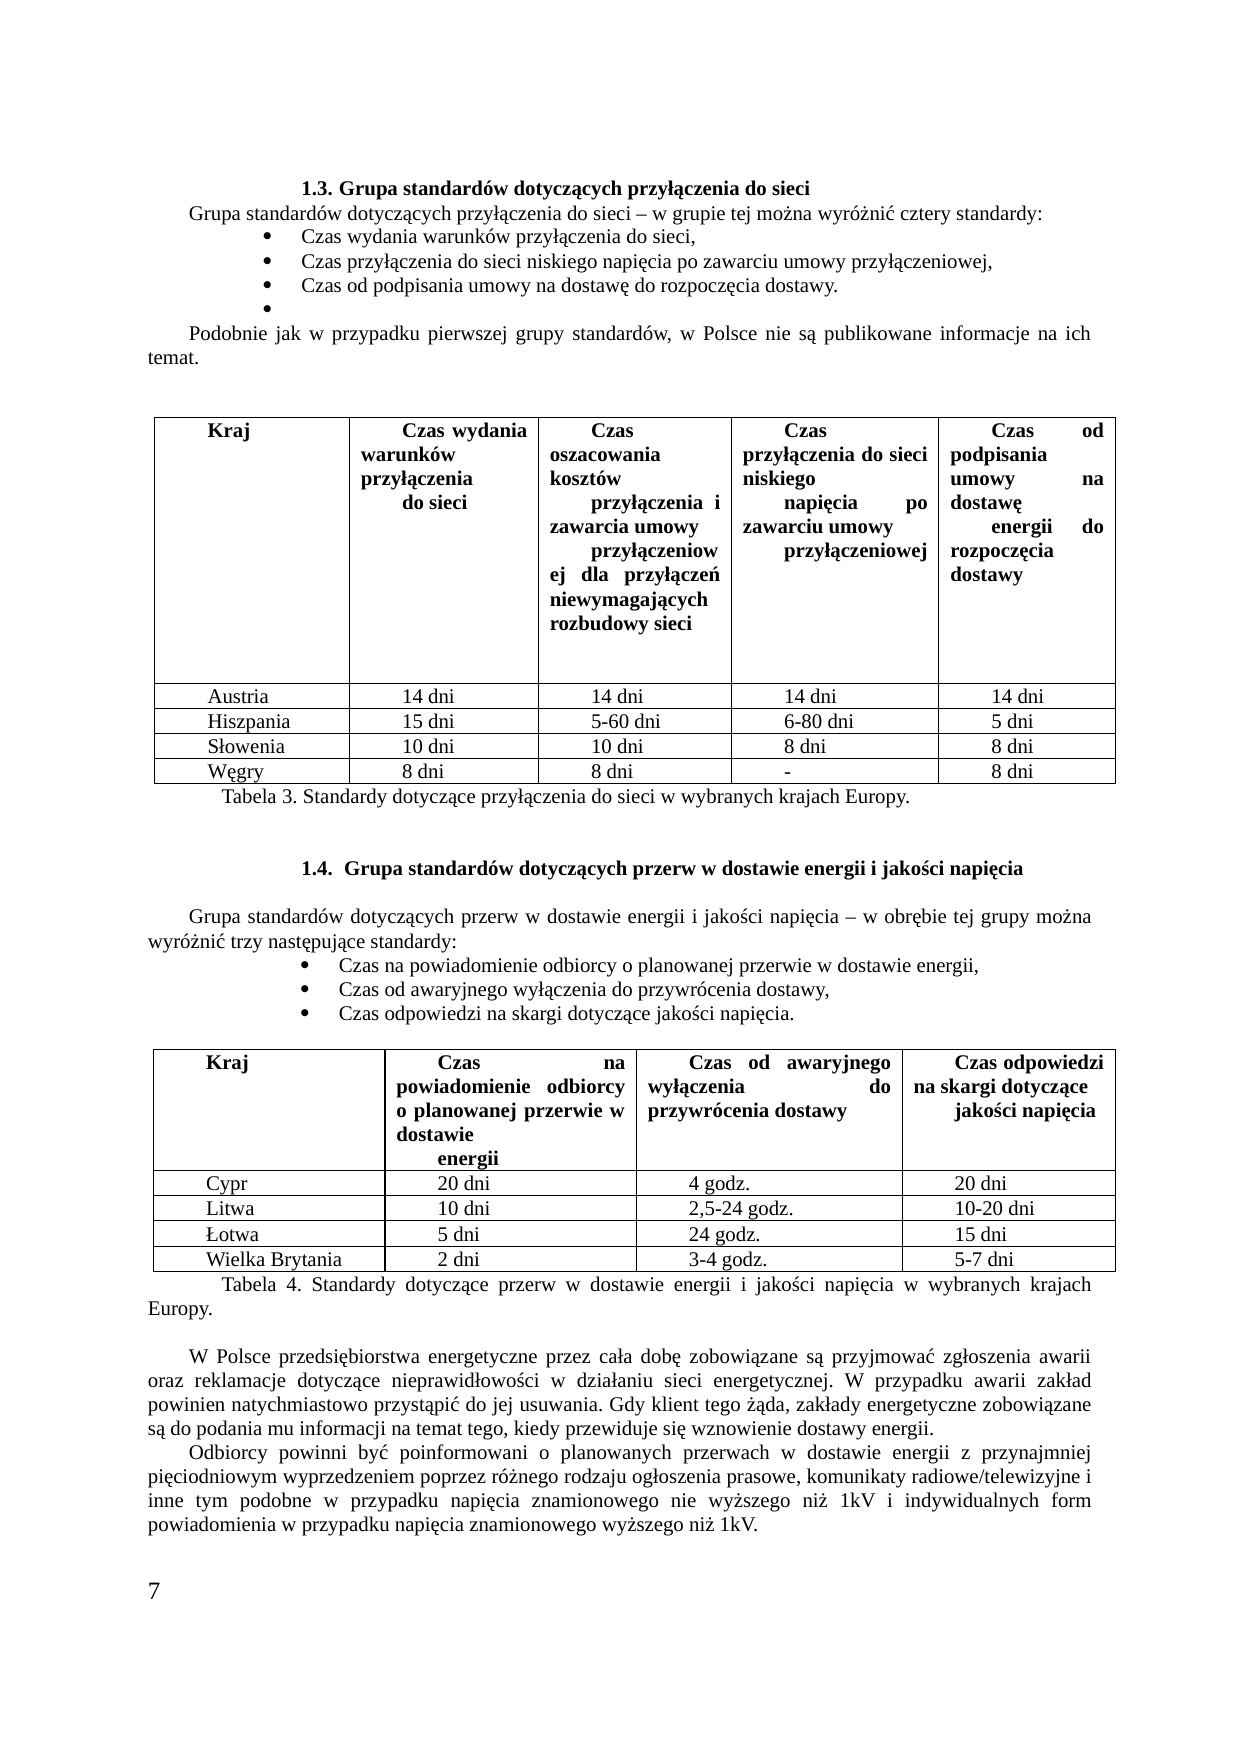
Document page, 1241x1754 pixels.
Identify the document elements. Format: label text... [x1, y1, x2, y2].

table_header Czas wydania warunków przyłączenia do sieci [350, 418, 538, 683]
table_cell 8 dni [539, 759, 731, 783]
text Odbiorcy powinni być poinformowani o planowanych przerwach w dostawie energii z przynajmniej pięciodniowym wyprzedzeniem poprzez różnego rodzaju ogłoszenia prasowe, komunikaty radiowe/telewizyjne i inne tym podobne w przypadku napięcia znamionowego nie wyższego niż 1kV i indywidualnych form powiadomienia w przypadku napięcia znamionowego wyższego niż 1kV. [148, 1440, 1093, 1536]
table_cell 20 dni [386, 1171, 636, 1195]
table_cell 5 dni [386, 1221, 636, 1246]
table_header Kraj [155, 418, 349, 683]
table_cell 8 dni [939, 759, 1115, 783]
table_cell - [732, 759, 938, 783]
table_cell 5-7 dni [903, 1247, 1115, 1271]
table_cell 20 dni [903, 1171, 1115, 1195]
table_cell Słowenia [155, 734, 349, 758]
text Grupa standardów dotyczących przyłączenia do sieci – w grupie tej można wyróżnić cztery standardy: [148, 200, 1093, 224]
table_cell 2 dni [386, 1247, 636, 1271]
table_header Kraj [154, 1050, 384, 1170]
table_cell 5-60 dni [539, 709, 731, 733]
table_cell Wielka Brytania [154, 1247, 384, 1271]
table_cell Łotwa [154, 1221, 384, 1246]
table_cell 2,5-24 godz. [637, 1196, 902, 1220]
list Czas odpowiedzi na skargi dotyczące jakości napięcia. [260, 1001, 1093, 1025]
table_cell Węgry [155, 759, 349, 783]
table_cell 8 dni [350, 759, 538, 783]
table_cell 14 dni [350, 684, 538, 708]
table_header Czas od awaryjnego wyłączenia do przywrócenia dostawy [637, 1050, 902, 1170]
table_cell 15 dni [350, 709, 538, 733]
table_cell Hiszpania [155, 709, 349, 733]
text Tabela 3. Standardy dotyczące przyłączenia do sieci w wybranych krajach Europy. [148, 784, 1093, 808]
list Czas przyłączenia do sieci niskiego napięcia po zawarciu umowy przyłączeniowej, [223, 248, 1093, 273]
list Czas od awaryjnego wyłączenia do przywrócenia dostawy, [260, 977, 1093, 1001]
table_cell Cypr [154, 1171, 384, 1195]
table_cell 10 dni [539, 734, 731, 758]
table_cell 14 dni [732, 684, 938, 708]
table_cell 5 dni [939, 709, 1115, 733]
table_cell 10-20 dni [903, 1196, 1115, 1220]
table_cell 15 dni [903, 1221, 1115, 1246]
table_cell 4 godz. [637, 1171, 902, 1195]
list Grupa standardów dotyczących przerw w dostawie energii i jakości napięcia [260, 856, 1093, 880]
table_cell 14 dni [539, 684, 731, 708]
table_cell 24 godz. [637, 1221, 902, 1246]
text Grupa standardów dotyczących przerw w dostawie energii i jakości napięcia – w obrębie tej grupy można wyróżnić trzy następujące standardy: [148, 904, 1093, 953]
table_cell 3-4 godz. [637, 1247, 902, 1271]
list Grupa standardów dotyczących przyłączenia do sieci [260, 176, 1093, 200]
table_cell 10 dni [350, 734, 538, 758]
text Tabela 4. Standardy dotyczące przerw w dostawie energii i jakości napięcia w wybranych krajach Europy. [148, 1272, 1093, 1320]
table_header Czas od podpisania umowy na dostawę energii do rozpoczęcia dostawy [939, 418, 1115, 683]
list Czas od podpisania umowy na dostawę do rozpoczęcia dostawy. [223, 273, 1093, 297]
text Podobnie jak w przypadku pierwszej grupy standardów, w Polsce nie są publikowane informacje na ich temat. [148, 321, 1093, 369]
list Czas wydania warunków przyłączenia do sieci, [223, 224, 1093, 248]
table_header Czas na powiadomienie odbiorcy o planowanej przerwie w dostawie energii [386, 1050, 636, 1170]
text W Polsce przedsiębiorstwa energetyczne przez cała dobę zobowiązane są przyjmować zgłoszenia awarii oraz reklamacje dotyczące nieprawidłowości w działaniu sieci energetycznej. W przypadku awarii zakład powinien natychmiastowo przystąpić do jej usuwania. Gdy klient tego żąda, zakłady energetyczne zobowiązane są do podania mu informacji na temat tego, kiedy przewiduje się wznowienie dostawy energii. [148, 1344, 1093, 1440]
table_cell 6-80 dni [732, 709, 938, 733]
table_cell Litwa [154, 1196, 384, 1220]
table_header Czas odpowiedzi na skargi dotyczące jakości napięcia [903, 1050, 1115, 1170]
table_cell 14 dni [939, 684, 1115, 708]
table_header Czas przyłączenia do sieci niskiego napięcia po zawarciu umowy przyłączeniowej [732, 418, 938, 683]
list Czas na powiadomienie odbiorcy o planowanej przerwie w dostawie energii, [260, 953, 1093, 977]
table_cell Austria [155, 684, 349, 708]
table_cell 10 dni [386, 1196, 636, 1220]
table_cell 8 dni [732, 734, 938, 758]
table_header Czas oszacowania kosztów przyłączenia i zawarcia umowy przyłączeniowej dla przyłączeń niewymagających rozbudowy sieci [539, 418, 731, 683]
table_cell 8 dni [939, 734, 1115, 758]
